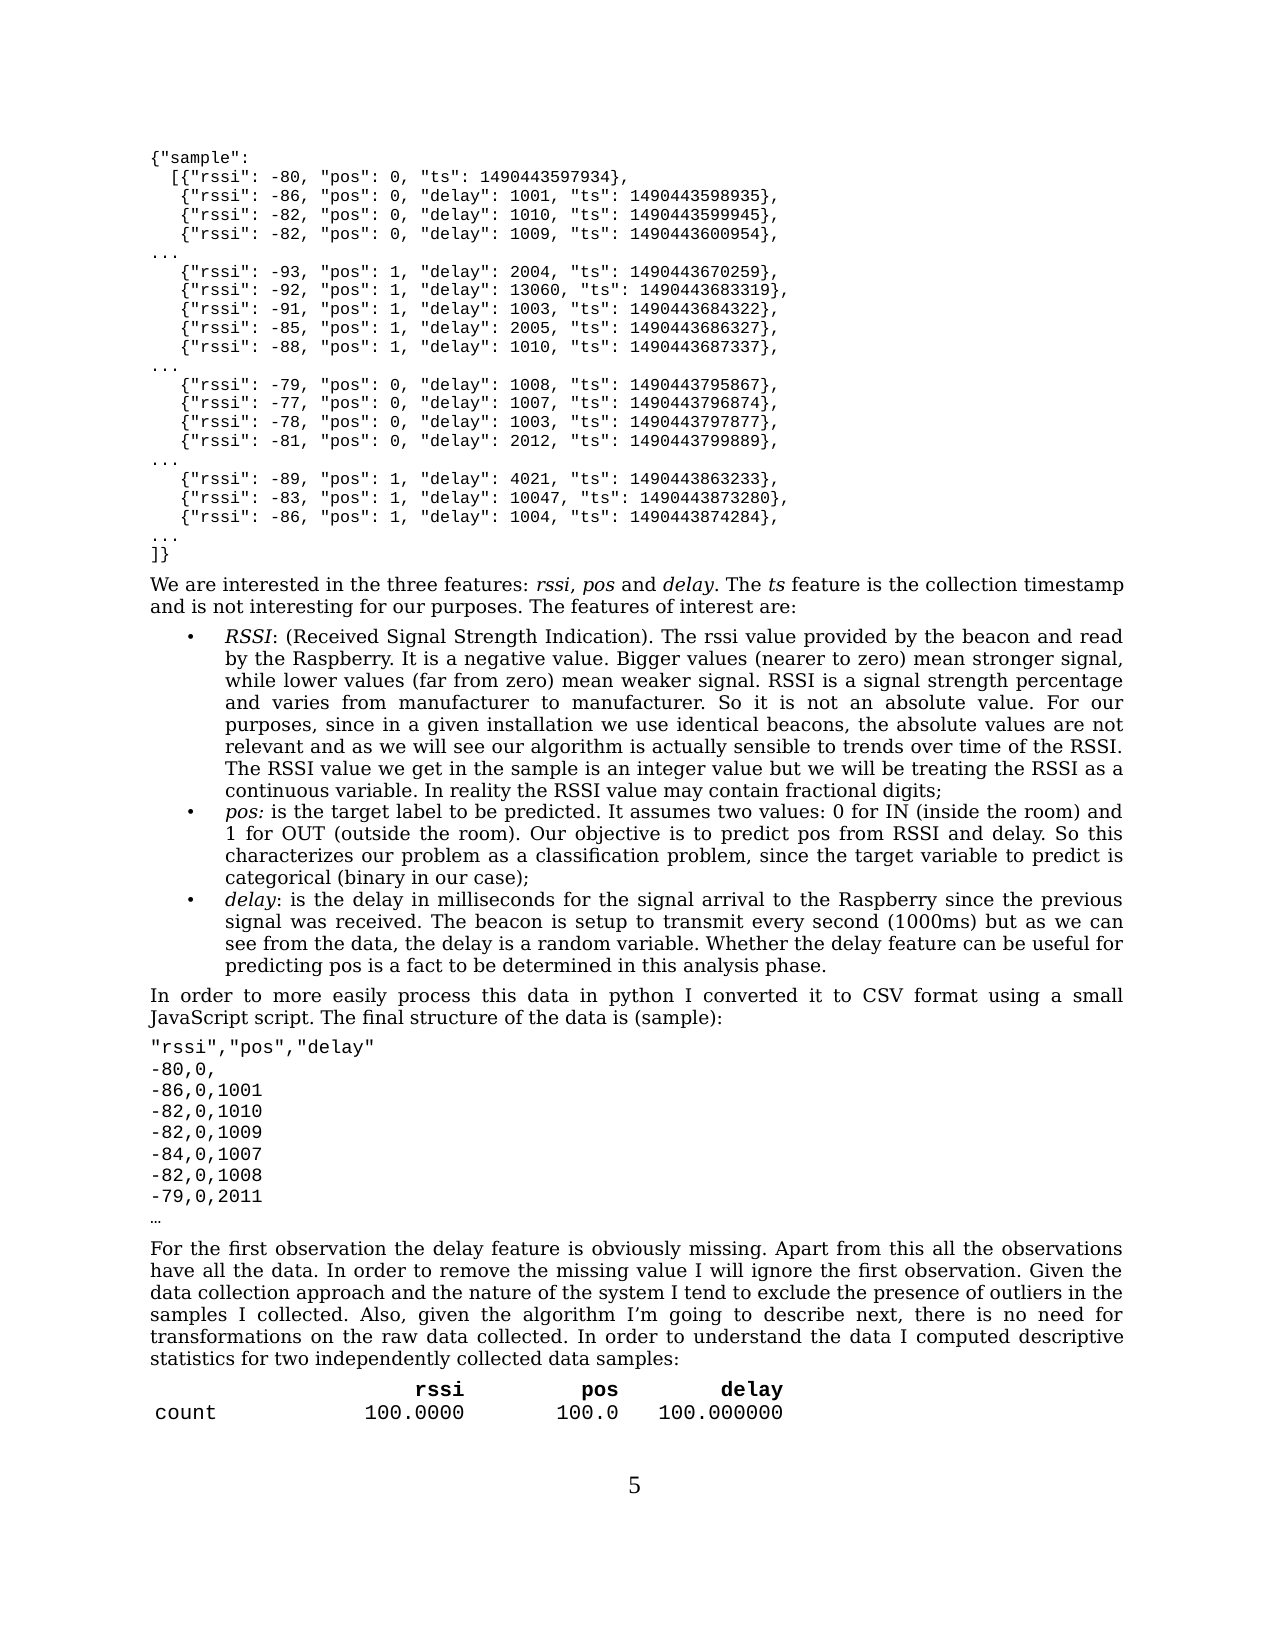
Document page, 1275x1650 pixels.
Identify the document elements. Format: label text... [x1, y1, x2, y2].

text ]} [150, 546, 1125, 565]
text -86,0,1001 [150, 1081, 1125, 1102]
text ... [150, 452, 1125, 471]
text We are interested in the three features: rssi, pos and delay. The ts feature is the collection timestamp and is not interesting for our purposes. The features of interest are: [150, 574, 1125, 617]
text {"rssi": -93, "pos": 1, "delay": 2004, "ts": 1490443670259}, [150, 263, 1125, 282]
text {"rssi": -89, "pos": 1, "delay": 4021, "ts": 1490443863233}, [150, 471, 1125, 489]
text {"rssi": -91, "pos": 1, "delay": 1003, "ts": 1490443684322}, [150, 301, 1125, 320]
text ... [150, 357, 1125, 376]
text -82,0,1010 [150, 1102, 1125, 1123]
text {"rssi": -92, "pos": 1, "delay": 13060, "ts": 1490443683319}, [150, 282, 1125, 301]
text {"sample": [150, 150, 1125, 169]
text -80,0, [150, 1059, 1125, 1081]
text "rssi","pos","delay" [150, 1038, 1125, 1059]
table_cell 100.0000 [285, 1402, 469, 1426]
text {"rssi": -78, "pos": 0, "delay": 1003, "ts": 1490443797877}, [150, 414, 1125, 433]
text {"rssi": -85, "pos": 1, "delay": 2005, "ts": 1490443686327}, [150, 320, 1125, 338]
table_header [150, 1379, 285, 1402]
text {"rssi": -83, "pos": 1, "delay": 10047, "ts": 1490443873280}, [150, 489, 1125, 508]
table_cell 100.0 [469, 1402, 623, 1426]
text {"rssi": -79, "pos": 0, "delay": 1008, "ts": 1490443795867}, [150, 376, 1125, 395]
text {"rssi": -82, "pos": 0, "delay": 1009, "ts": 1490443600954}, [150, 225, 1125, 244]
table_header rssi [285, 1379, 469, 1402]
text ... [150, 527, 1125, 546]
text -84,0,1007 [150, 1144, 1125, 1166]
text -79,0,2011 [150, 1187, 1125, 1208]
list delay: is the delay in milliseconds for the signal arrival to the Raspberry since the previous signal was received. The beacon is setup to transmit every second (1000ms) but as we can see from the data, the delay is a random variable. Whether the delay feature can be useful for predicting pos is a fact to be determined in this analysis phase. [187, 889, 1125, 976]
text ... [150, 244, 1125, 263]
table_header pos [469, 1379, 623, 1402]
list pos: is the target label to be predicted. It assumes two values: 0 for IN (inside the room) and 1 for OUT (outside the room). Our objective is to predict pos from RSSI and delay. So this characterizes our problem as a classification problem, since the target variable to predict is categorical (binary in our case); [187, 801, 1125, 889]
text [{"rssi": -80, "pos": 0, "ts": 1490443597934}, [150, 169, 1125, 188]
list RSSI: (Received Signal Strength Indication). The rssi value provided by the beacon and read by the Raspberry. It is a negative value. Bigger values (nearer to zero) mean stronger signal, while lower values (far from zero) mean weaker signal. RSSI is a signal strength percentage and varies from manufacturer to manufacturer. So it is not an absolute value. For our purposes, since in a given installation we use identical beacons, the absolute values are not relevant and as we will see our algorithm is actually sensible to trends over time of the RSSI. The RSSI value we get in the sample is an integer value but we will be treating the RSSI as a continuous variable. In reality the RSSI value may contain fractional digits; [187, 626, 1125, 801]
text {"rssi": -86, "pos": 0, "delay": 1001, "ts": 1490443598935}, [150, 188, 1125, 207]
text {"rssi": -88, "pos": 1, "delay": 1010, "ts": 1490443687337}, [150, 338, 1125, 357]
table_cell 100.000000 [623, 1402, 787, 1426]
text For the first observation the delay feature is obviously missing. Apart from this all the observations have all the data. In order to remove the missing value I will ignore the first observation. Given the data collection approach and the nature of the system I tend to exclude the presence of outliers in the samples I collected. Also, given the algorithm I’m going to describe next, there is no need for transformations on the raw data collected. In order to understand the data I computed descriptive statistics for two independently collected data samples: [150, 1238, 1125, 1369]
text -82,0,1008 [150, 1166, 1125, 1187]
text In order to more easily process this data in python I converted it to CSV format using a small JavaScript script. The final structure of the data is (sample): [150, 985, 1125, 1029]
text {"rssi": -82, "pos": 0, "delay": 1010, "ts": 1490443599945}, [150, 207, 1125, 225]
text … [150, 1208, 1125, 1229]
text -82,0,1009 [150, 1123, 1125, 1144]
table_header delay [623, 1379, 787, 1402]
text {"rssi": -86, "pos": 1, "delay": 1004, "ts": 1490443874284}, [150, 508, 1125, 527]
text {"rssi": -77, "pos": 0, "delay": 1007, "ts": 1490443796874}, [150, 395, 1125, 414]
table_cell count [150, 1402, 285, 1426]
text {"rssi": -81, "pos": 0, "delay": 2012, "ts": 1490443799889}, [150, 433, 1125, 452]
